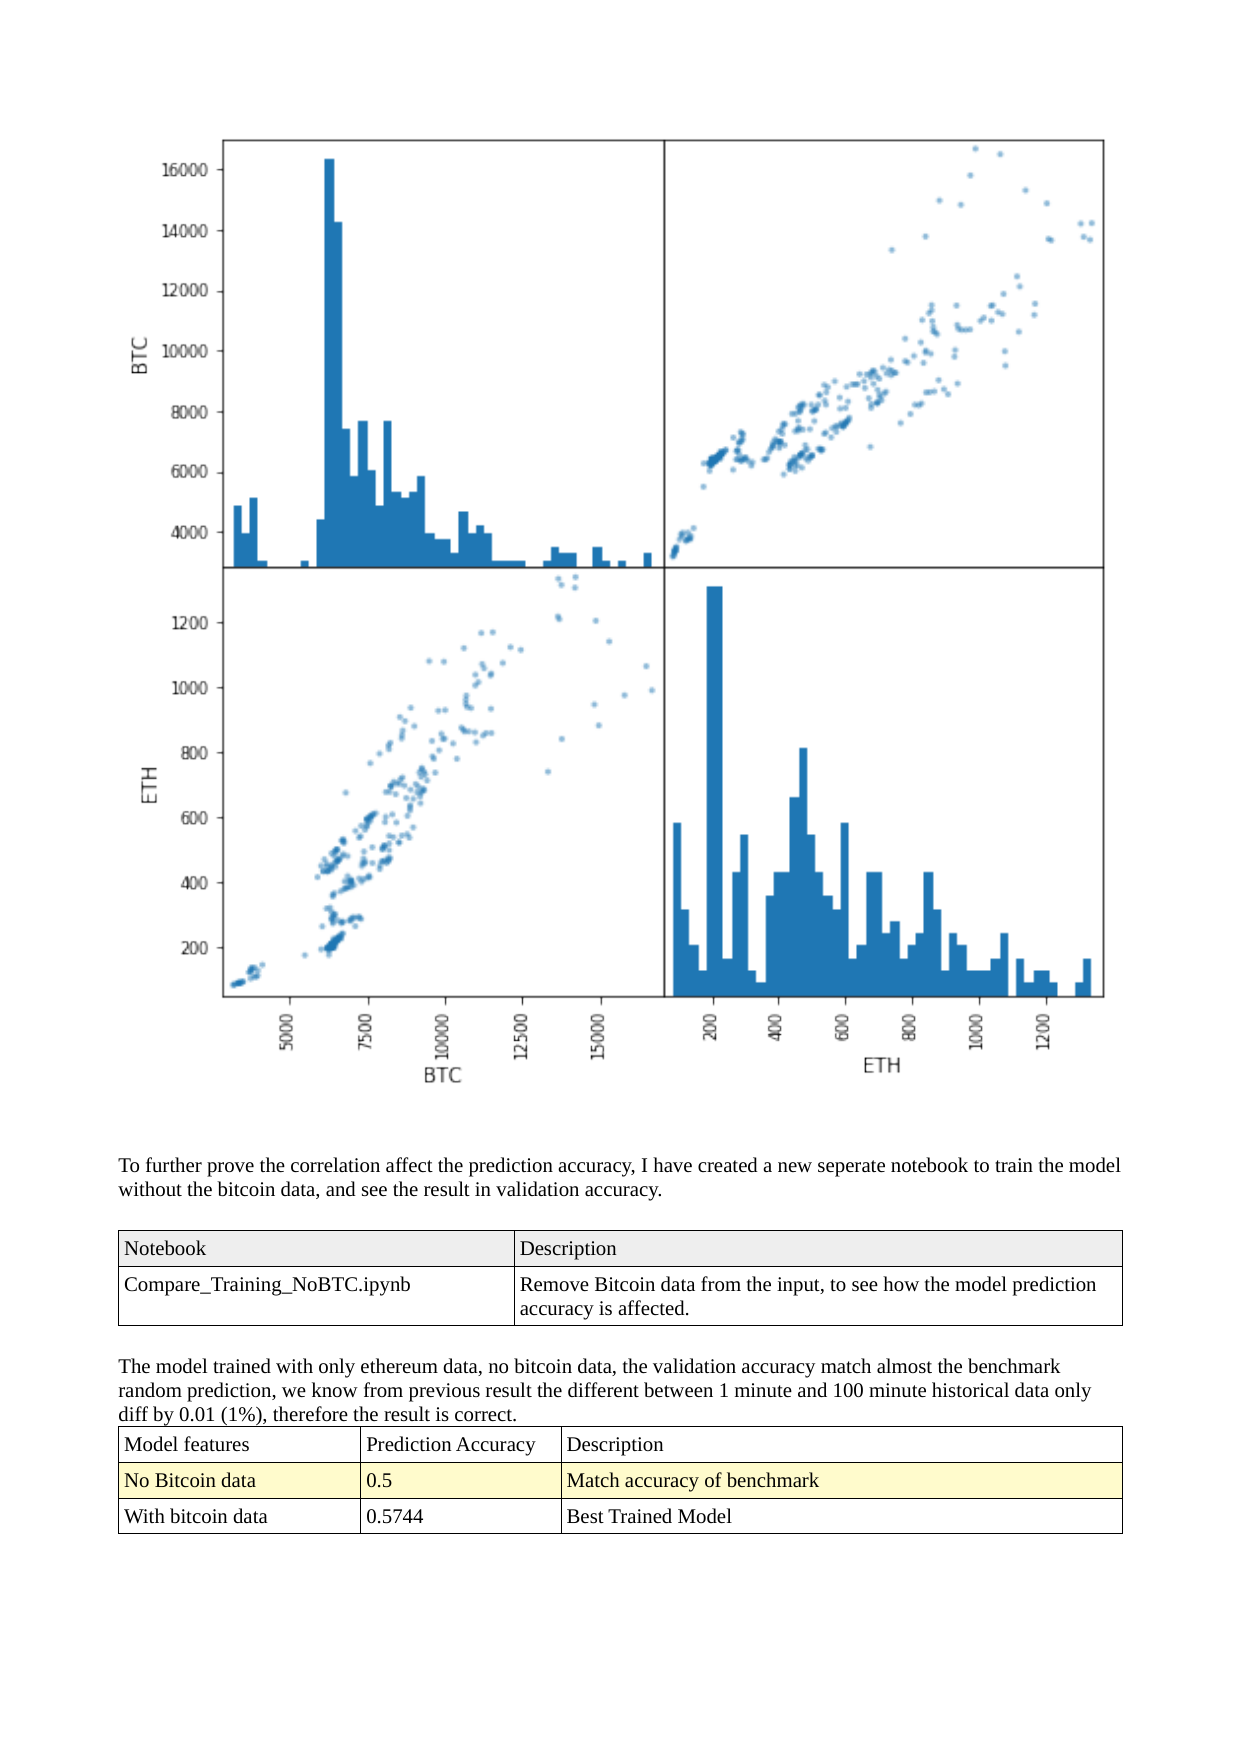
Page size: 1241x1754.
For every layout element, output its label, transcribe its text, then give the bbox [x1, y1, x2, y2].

table_header Description [562, 1427, 1122, 1462]
table_cell Best Trained Model [562, 1499, 1122, 1533]
table_header Notebook [119, 1231, 514, 1266]
picture [118, 118, 1123, 1101]
table_cell 0.5 [361, 1463, 561, 1498]
table_cell Match accuracy of benchmark [562, 1463, 1122, 1498]
table_cell 0.5744 [361, 1499, 561, 1533]
text The model trained with only ethereum data, no bitcoin data, the validation accuracy match almost the benchmark random prediction, we know from previous result the different between 1 minute and 100 minute historical data only diff by 0.01 (1%), therefore the result is correct. [118, 1354, 1122, 1426]
table_cell Compare_Training_NoBTC.ipynb [119, 1267, 514, 1325]
table_header Description [515, 1231, 1122, 1266]
table_cell No Bitcoin data [119, 1463, 360, 1498]
text To further prove the correlation affect the prediction accuracy, I have created a new seperate notebook to train the model without the bitcoin data, and see the result in validation accuracy. [118, 1153, 1122, 1201]
table_cell With bitcoin data [119, 1499, 360, 1533]
table_cell Remove Bitcoin data from the input, to see how the model prediction accuracy is affected. [515, 1267, 1122, 1325]
table_header Prediction Accuracy [361, 1427, 561, 1462]
table_header Model features [119, 1427, 360, 1462]
